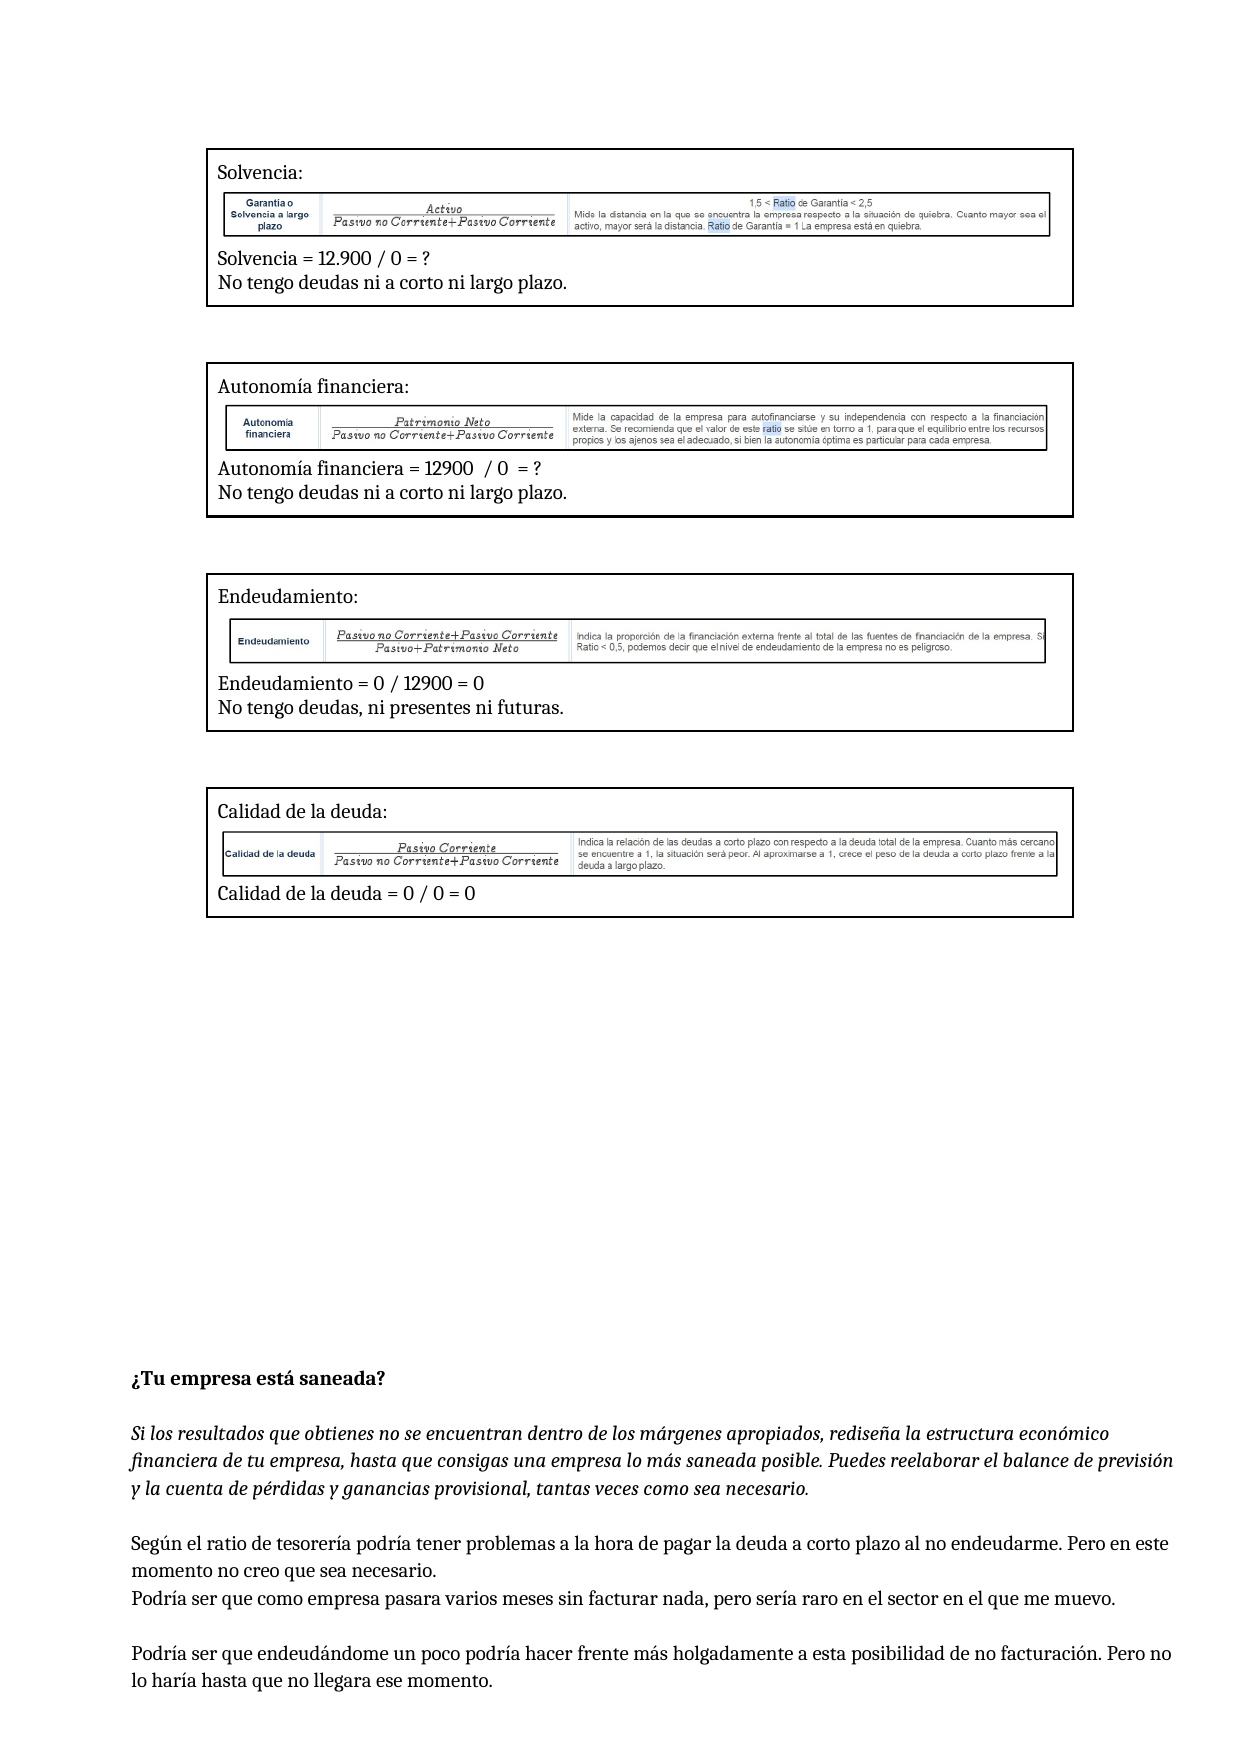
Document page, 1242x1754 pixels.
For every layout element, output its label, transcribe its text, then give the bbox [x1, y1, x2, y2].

picture [217, 823, 1060, 882]
table_header Solvencia: Solvencia = 12.900 / 0 = ? No tengo deudas ni a corto ni largo plazo. [208, 150, 1072, 305]
picture [217, 608, 1060, 672]
picture [217, 398, 1060, 457]
table_header Autonomía financiera: Autonomía financiera = 12900 / 0 = ? No tengo deudas ni a corto ni largo plazo. [208, 364, 1072, 515]
text Si los resultados que obtienes no se encuentran dentro de los márgenes apropiados, rediseña la estructura económico financiera de tu empresa, hasta que consigas una empresa lo más saneada posible. Puedes reelaborar el balance de previsión y la cuenta de pérdidas y ganancias provisional, tantas veces como sea necesario. Según el ratio de tesorería podría tener problemas a la hora de pagar la deuda a corto plazo al no endeudarme. Pero en este momento no creo que sea necesario. Podría ser que como empresa pasara varios meses sin facturar nada, pero sería raro en el sector en el que me muevo. Podría ser que endeudándome un poco podría hacer frente más holgadamente a esta posibilidad de no facturación. Pero no lo haría hasta que no llegara ese momento. [131, 1421, 1175, 1693]
table_header Endeudamiento: Endeudamiento = 0 / 12900 = 0 No tengo deudas, ni presentes ni futuras. [208, 575, 1072, 730]
table_header Calidad de la deuda: Calidad de la deuda = 0 / 0 = 0 [208, 789, 1072, 916]
picture [217, 184, 1060, 247]
subtitle ¿Tu empresa está saneada? [131, 1366, 1175, 1390]
